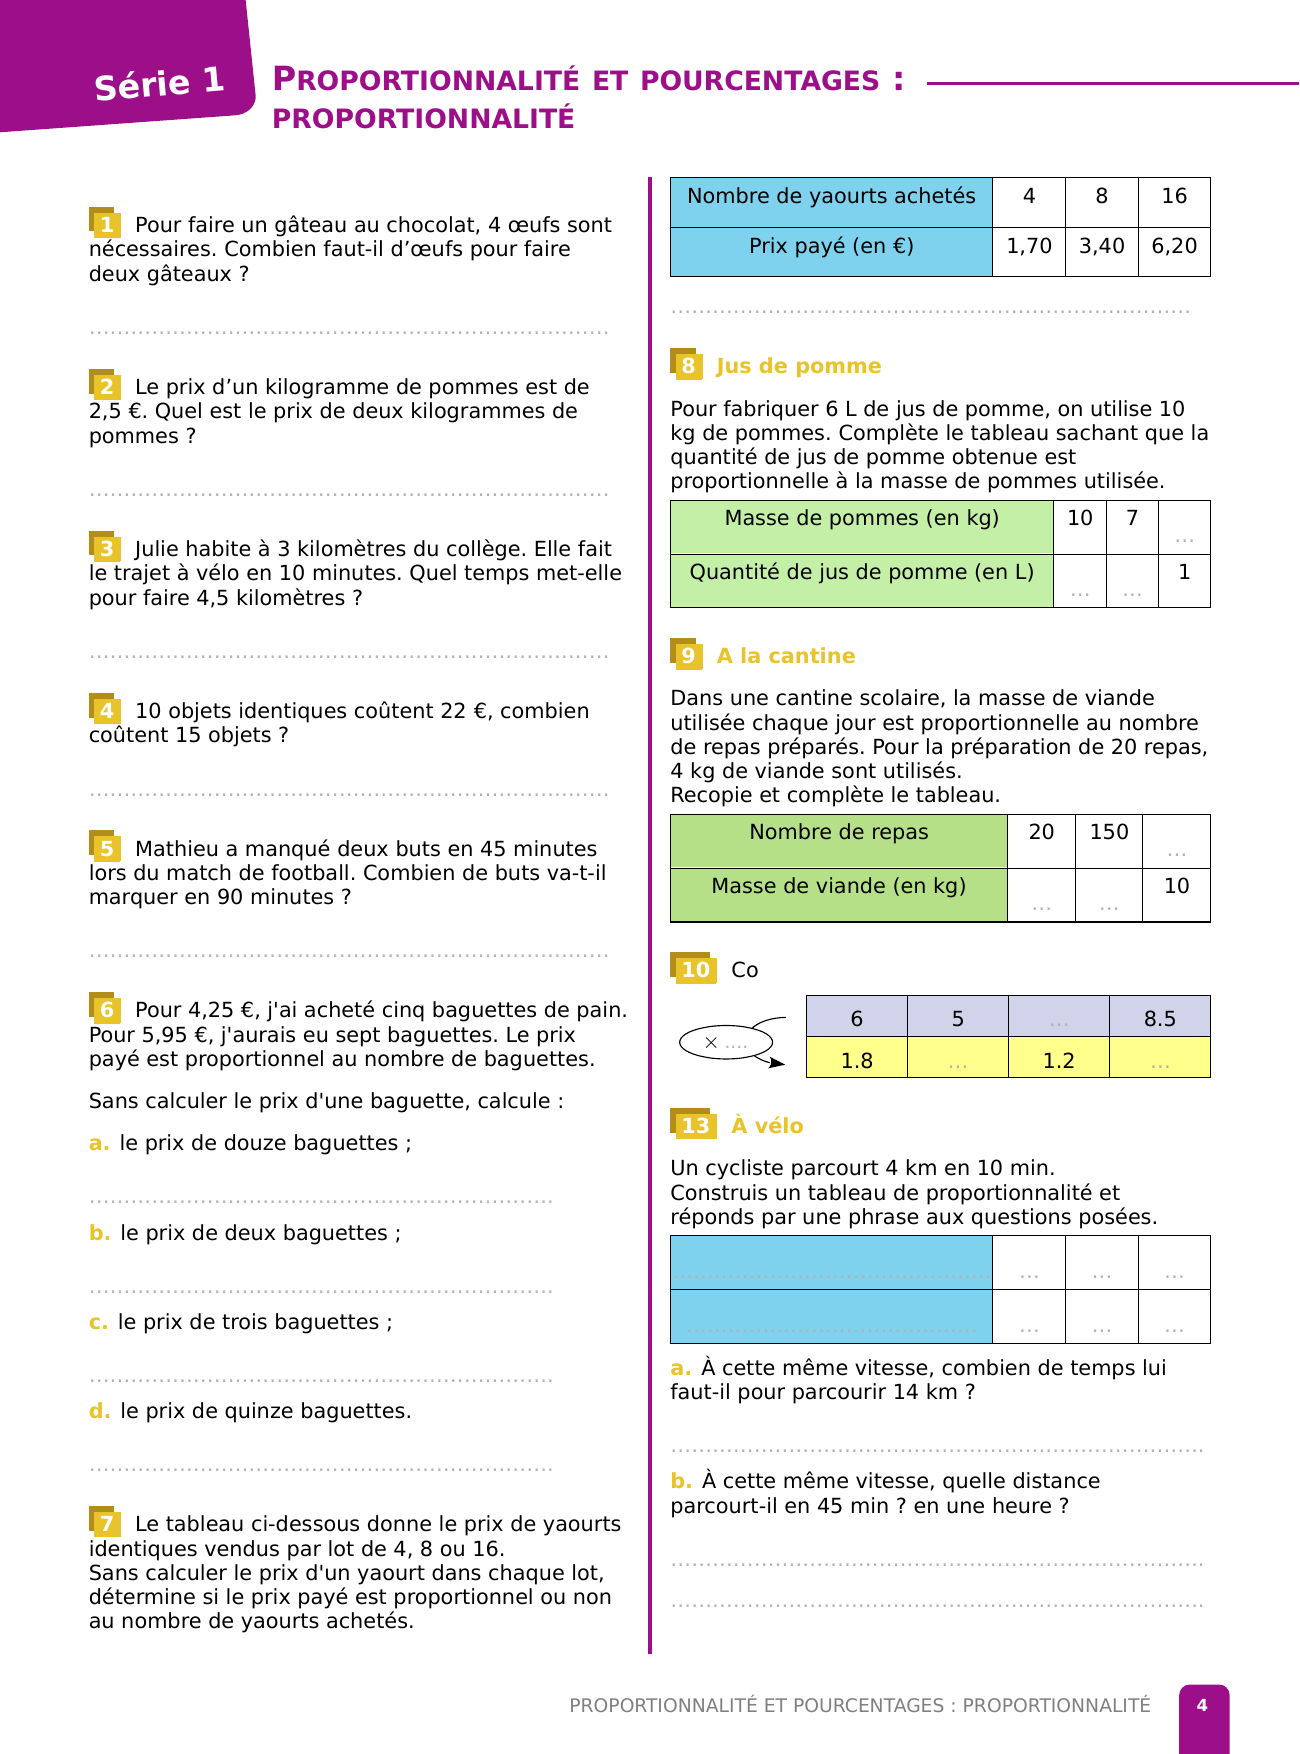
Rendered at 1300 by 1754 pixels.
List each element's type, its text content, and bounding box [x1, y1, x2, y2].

subtitle Co [710, 952, 1211, 983]
table_header Masse de pommes (en kg) [671, 501, 1053, 553]
table_cell … [1076, 869, 1142, 921]
list le prix de quinze baguettes. [88, 1399, 629, 1423]
list le prix de trois baguettes ; [88, 1310, 629, 1334]
subtitle Le tableau ci-dessous donne le prix de yaourts identiques vendus par lot de 4, 8 ou 16. Sans calculer le prix d'un yaourt dans chaque lot, détermine si le prix payé est proportionnel ou non au nombre de yaourts achetés. [88, 1506, 629, 1634]
table_cell 3,40 [1066, 228, 1138, 276]
table_header … [1159, 501, 1210, 553]
table_cell …………………………………… [671, 1290, 992, 1343]
table_cell … [1139, 1290, 1210, 1343]
subtitle À vélo [710, 1108, 1211, 1138]
table_cell 6,20 [1139, 228, 1210, 276]
text ………………………………………………………………… [88, 298, 629, 339]
list À cette même vitesse, quelle distance parcourt‑il en 45 min ? en une heure ? [670, 1469, 1211, 1518]
table_header 10 [1054, 501, 1106, 553]
table_cell … [908, 1037, 1008, 1077]
text ………………………………………………………………… [670, 277, 1211, 318]
table_cell 1 [1159, 555, 1210, 607]
text ………………………………………………………………….. [670, 1571, 1211, 1612]
text …………………………………………………………. [88, 1167, 629, 1209]
table_header 5 [908, 996, 1008, 1036]
table_cell Quantité de jus de pomme (en L) [671, 555, 1053, 607]
text ………………………………………………………………… [88, 921, 629, 963]
table_cell … [1008, 869, 1075, 921]
table_header 150 [1076, 815, 1142, 867]
text ………………………………………………………………… [88, 759, 629, 801]
text Un cycliste parcourt 4 km en 10 min. Construis un tableau de proportionnalité et réponds par une phrase aux questions posées. [670, 1156, 1211, 1229]
table_cell … [1066, 1290, 1138, 1343]
table_header 7 [1107, 501, 1158, 553]
table_header 8 [1066, 178, 1138, 227]
text Pour fabriquer 6 L de jus de pomme, on utilise 10 kg de pommes. Complète le tableau sachant que la quantité de jus de pomme obtenue est proportionnelle à la masse de pommes utilisée. [670, 397, 1211, 494]
table_cell 10 [1143, 869, 1210, 921]
table_header … [1009, 996, 1109, 1036]
table_header Nombre de yaourts achetés [671, 178, 992, 227]
table_cell 1,8 [807, 1037, 907, 1077]
subtitle 10 objets identiques coûtent 22 €, combien coûtent 15 objets ? [88, 693, 629, 748]
table_header 8,5 [1110, 996, 1210, 1036]
list le prix de deux baguettes ; [88, 1221, 629, 1245]
text Sans calculer le prix d'une baguette, calcule : [88, 1089, 629, 1114]
text Dans une cantine scolaire, la masse de viande utilisée chaque jour est proportionnelle au nombre de repas préparés. Pour la préparation de 20 repas, 4 kg de viande sont utilisés. Recopie et complète le tableau. [670, 686, 1211, 808]
table_cell Prix payé (en €) [671, 228, 992, 276]
table_cell 1,2 [1009, 1037, 1109, 1077]
table_header [670, 995, 806, 1077]
subtitle Le prix d’un kilogramme de pommes est de 2,5 €. Quel est le prix de deux kilogrammes de pommes ? [88, 369, 629, 448]
table_cell … [1054, 555, 1106, 607]
table_cell … [1107, 555, 1158, 607]
table_cell … [1110, 1037, 1210, 1077]
table_header 6 [807, 996, 907, 1036]
table_header Nombre de repas [671, 815, 1007, 867]
text ………………………………………………………………….. [670, 1416, 1211, 1458]
subtitle Julie habite à 3 kilomètres du collège. Elle fait le trajet à vélo en 10 minutes. Quel temps met-elle pour faire 4,5 kilomètres ? [88, 531, 629, 610]
text ………………………………………………………………… [88, 622, 629, 663]
subtitle A la cantine [696, 638, 1211, 669]
table_cell 1,70 [993, 228, 1065, 276]
table_header 16 [1139, 178, 1210, 227]
subtitle Mathieu a manqué deux buts en 45 minutes lors du match de football. Combien de buts va-t-il marquer en 90 minutes ? [88, 830, 629, 910]
table_cell Masse de viande (en kg) [671, 869, 1007, 921]
subtitle Pour faire un gâteau au chocolat, 4 œufs sont nécessaires. Combien faut-il d’œufs pour faire deux gâteaux ? [88, 207, 629, 286]
subtitle Jus de pomme [696, 348, 1211, 379]
text ………………………………………………………………….. [670, 1530, 1211, 1571]
table_header … [993, 1236, 1065, 1289]
text …………………………………………………………. [88, 1435, 629, 1476]
list À cette même vitesse, combien de temps lui faut‑il pour parcourir 14 km ? [670, 1356, 1211, 1404]
table_header 4 [993, 178, 1065, 227]
subtitle Pour 4,25 €, j'ai acheté cinq baguettes de pain. Pour 5,95 €, j'aurais eu sept baguettes. Le prix payé est proportionnel au nombre de baguettes. [88, 992, 629, 1072]
table_header ………………………………………. [671, 1236, 992, 1289]
text ………………………………………………………………… [88, 460, 629, 501]
table_header … [1139, 1236, 1210, 1289]
list le prix de douze baguettes ; [88, 1131, 629, 1156]
text …………………………………………………………. [88, 1257, 629, 1298]
text …………………………………………………………. [88, 1346, 629, 1387]
table_cell … [993, 1290, 1065, 1343]
table_header … [1143, 815, 1210, 867]
table_header 20 [1008, 815, 1075, 867]
table_header … [1066, 1236, 1138, 1289]
